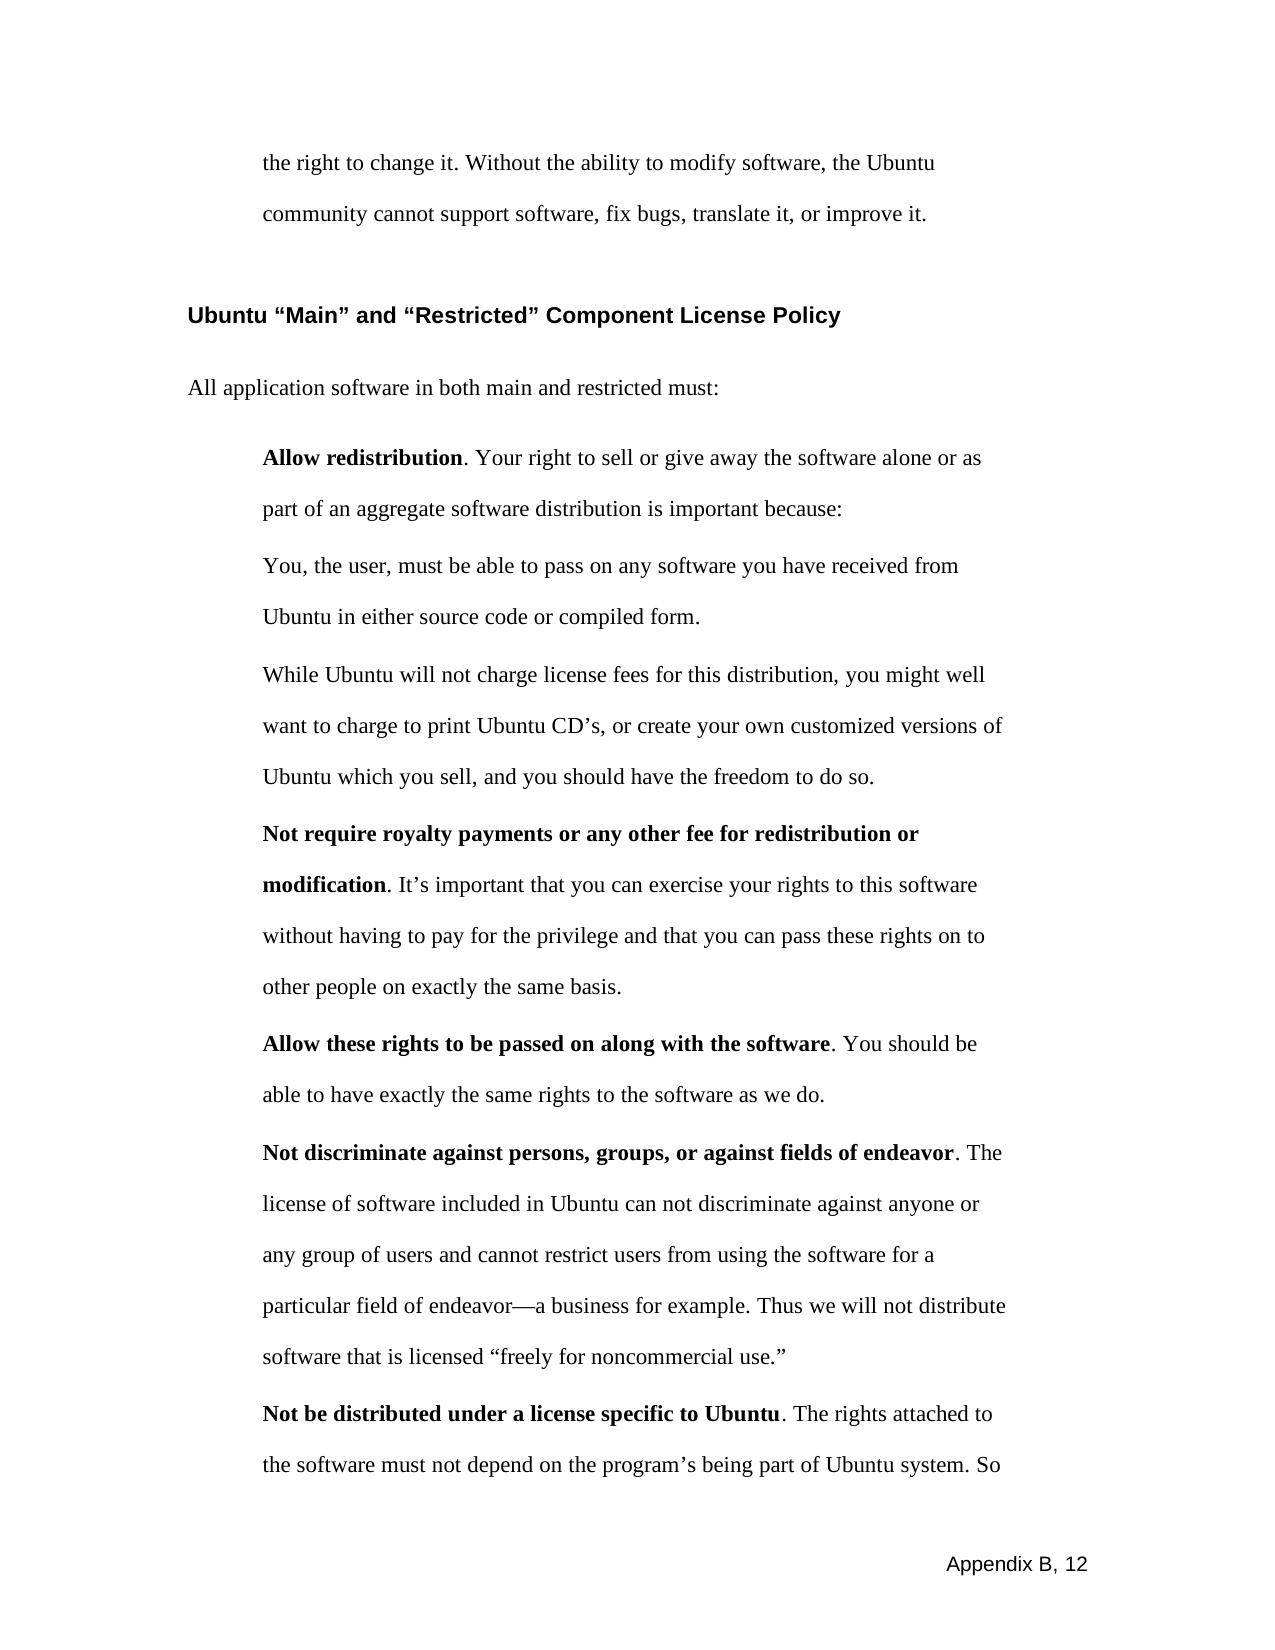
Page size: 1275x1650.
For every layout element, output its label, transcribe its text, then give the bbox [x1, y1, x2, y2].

text While Ubuntu will not charge license fees for this distribution, you might well want to charge to print Ubuntu CD’s, or create your own customized versions of Ubuntu which you sell, and you should have the freedom to do so. [187, 661, 1012, 789]
text Allow redistribution. Your right to sell or give away the software alone or as part of an aggregate software distribution is important because: [187, 445, 1012, 521]
text Not discriminate against persons, groups, or against fields of endeavor. The license of software included in Ubuntu can not discriminate against anyone or any group of users and cannot restrict users from using the software for a particular field of endeavor—a business for example. Thus we will not distribute software that is licensed “freely for noncommercial use.” [187, 1139, 1012, 1369]
text All application software in both main and restricted must: [187, 375, 1087, 401]
text Not be distributed under a license specific to Ubuntu. The rights attached to the software must not depend on the program’s being part of Ubuntu system. So [187, 1401, 1012, 1478]
text Allow these rights to be passed on along with the software. You should be able to have exactly the same rights to the software as we do. [187, 1031, 1012, 1108]
text Ubuntu “Main” and “Restricted” Component License Policy [187, 302, 1087, 328]
text You, the user, must be able to pass on any software you have received from Ubuntu in either source code or compiled form. [187, 553, 1012, 630]
text Not require royalty payments or any other fee for redistribution or modification. It’s important that you can exercise your rights to this software without having to pay for the privilege and that you can pass these rights on to other people on exactly the same basis. [187, 821, 1012, 999]
text the right to change it. Without the ability to modify software, the Ubuntu community cannot support software, fix bugs, translate it, or improve it. [187, 150, 1012, 227]
